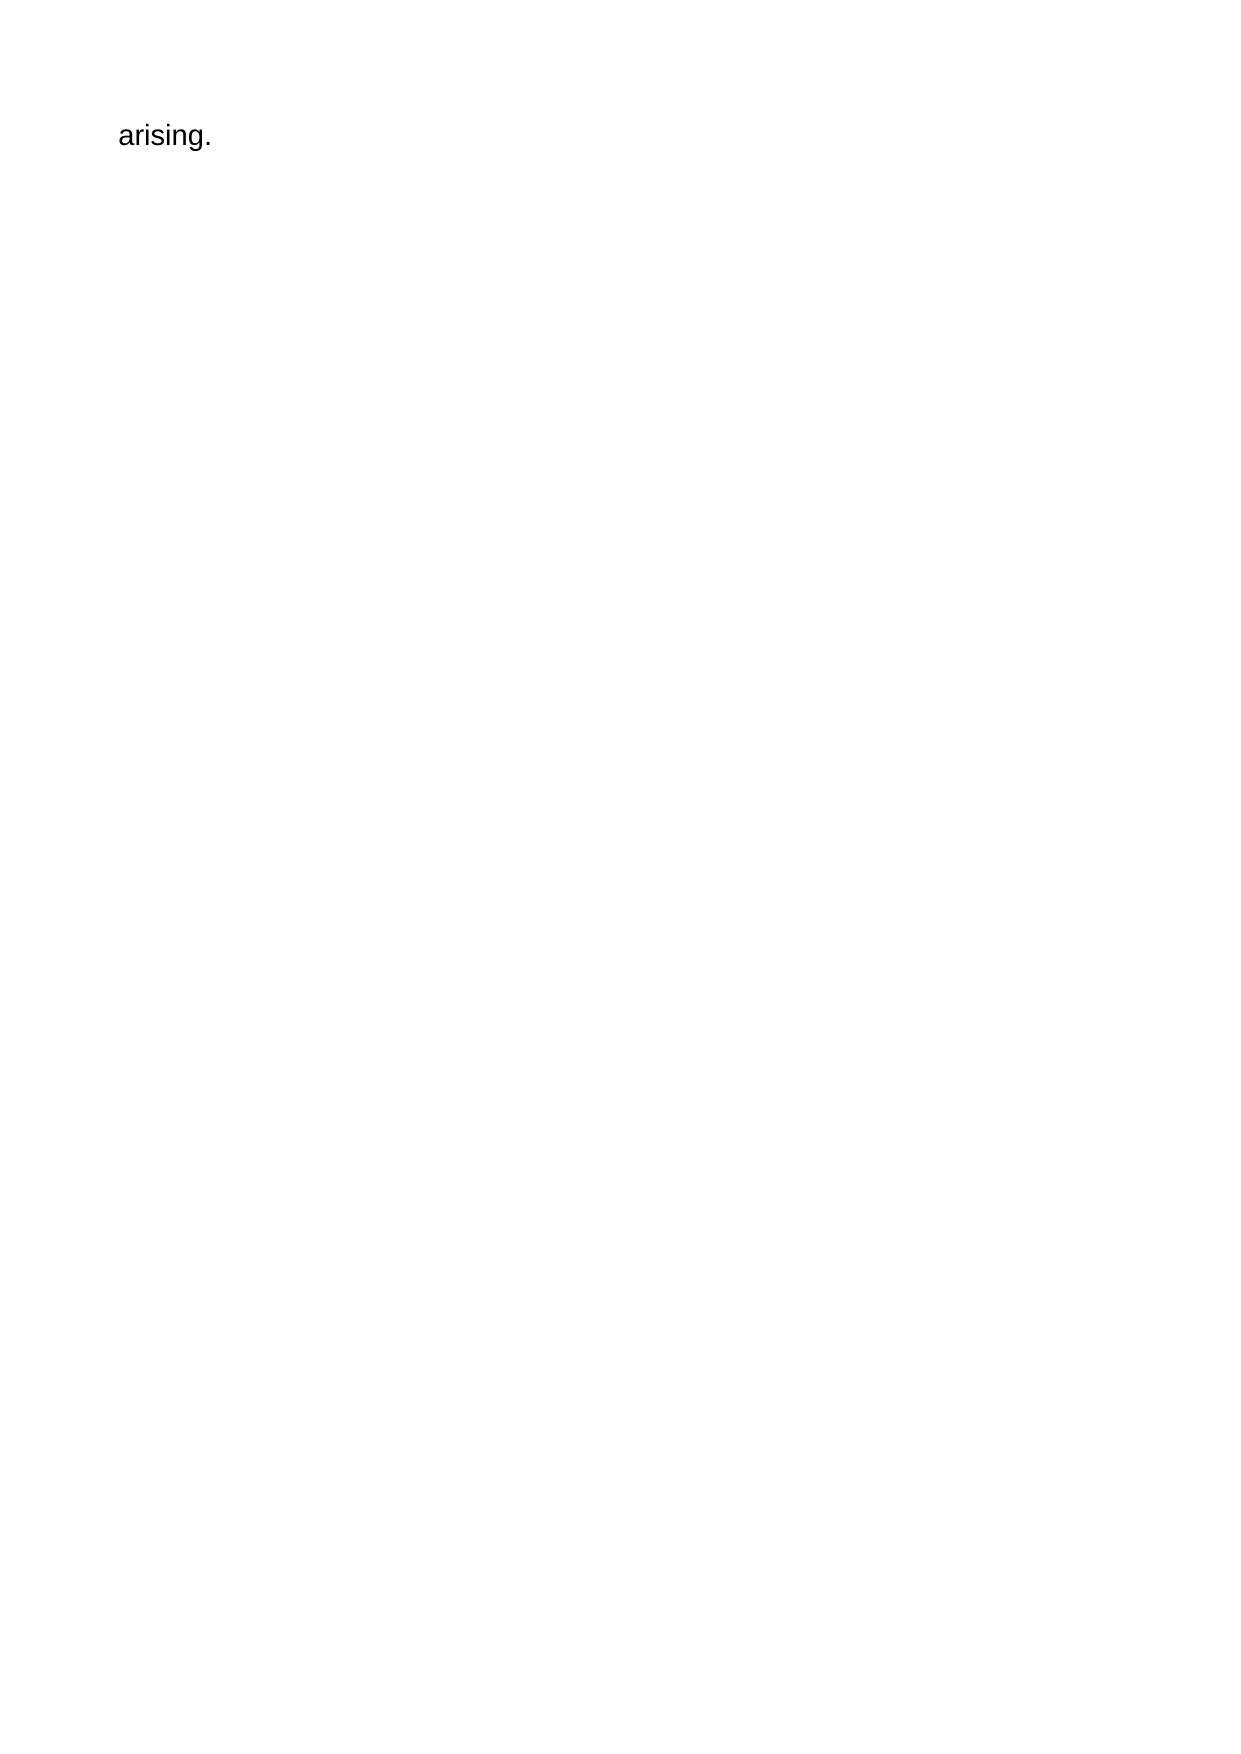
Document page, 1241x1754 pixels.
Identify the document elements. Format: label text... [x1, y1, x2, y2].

text arising. [118, 118, 1122, 152]
